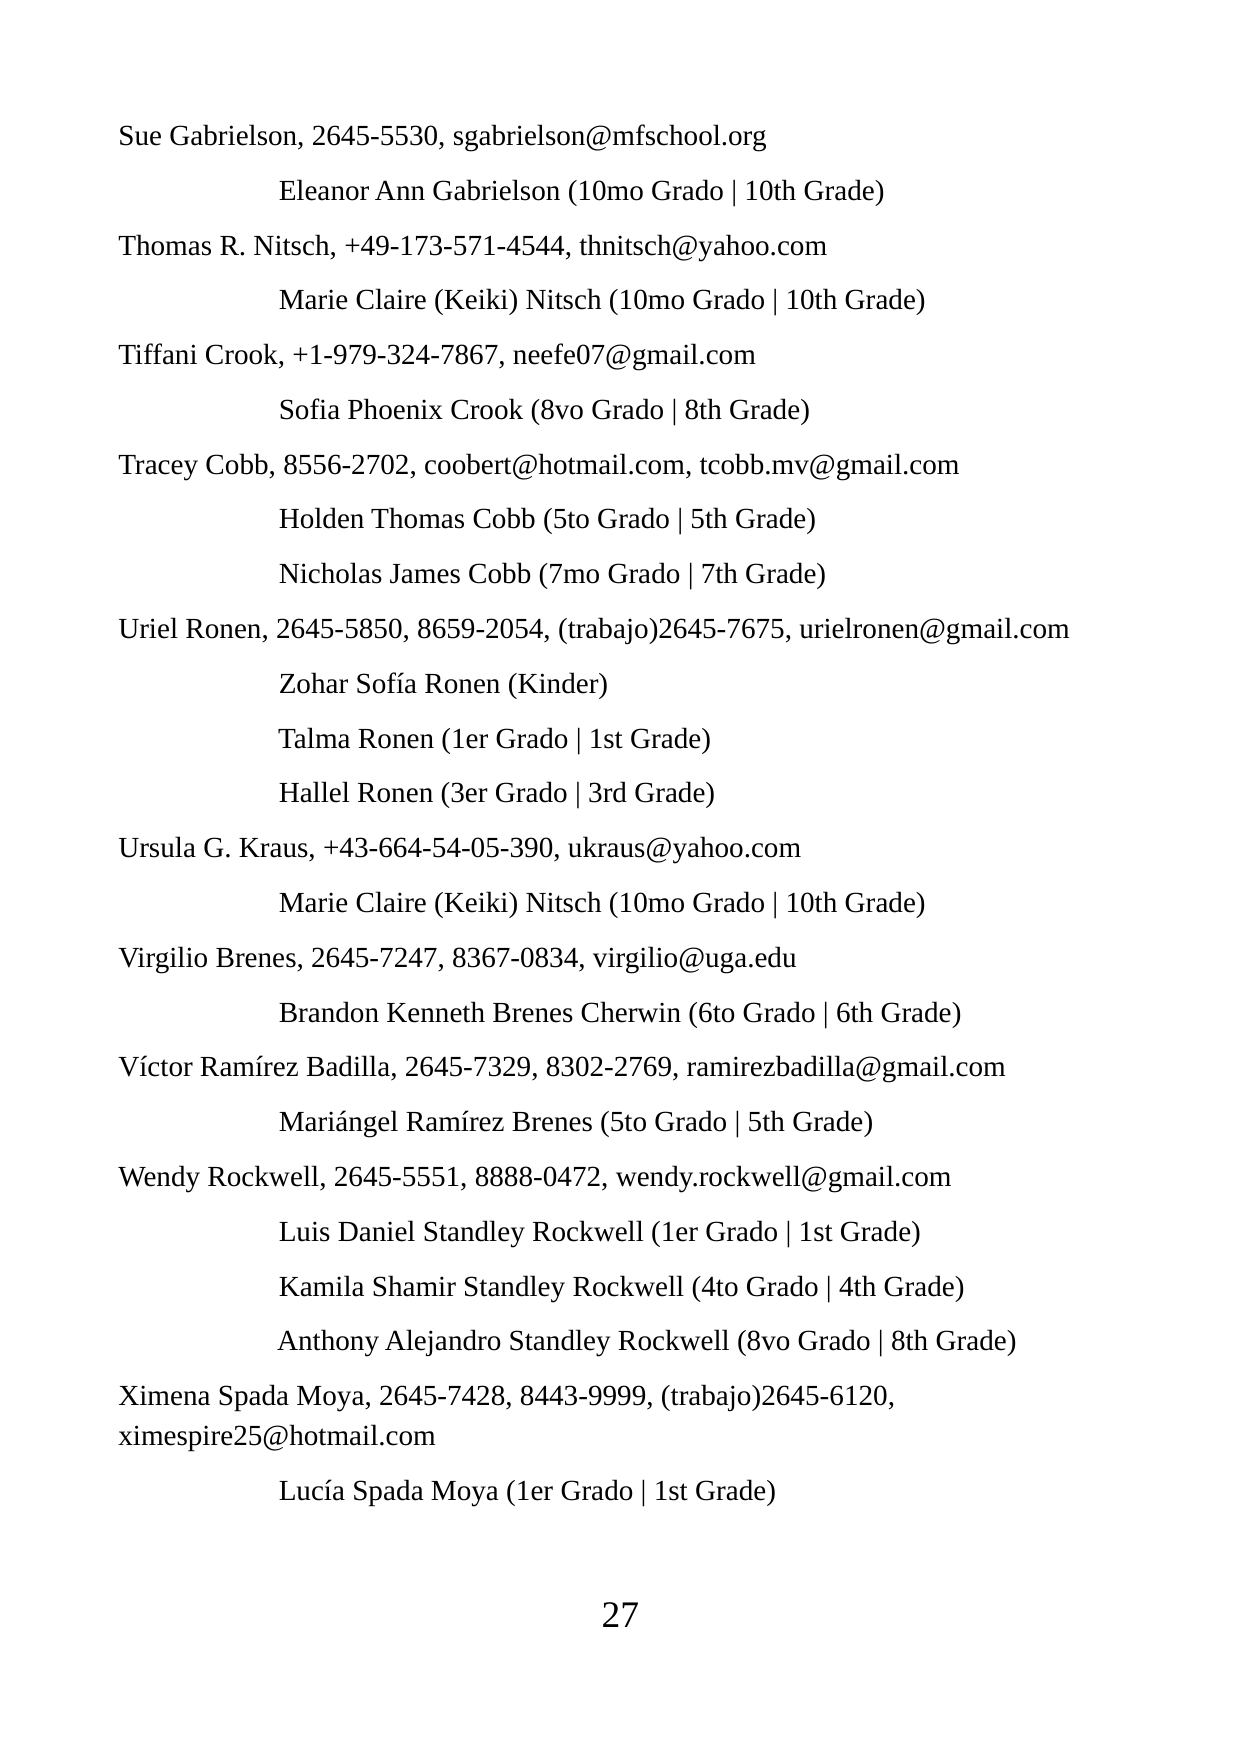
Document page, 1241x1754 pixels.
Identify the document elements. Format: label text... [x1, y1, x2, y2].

text Eleanor Ann Gabrielson (10mo Grado | 10th Grade) [118, 173, 1122, 206]
text Nicholas James Cobb (7mo Grado | 7th Grade) [118, 556, 1122, 590]
text Uriel Ronen, 2645-5850, 8659-2054, (trabajo)2645-7675, urielronen@gmail.com [118, 611, 1122, 645]
text Thomas R. Nitsch, +49-173-571-4544, thnitsch@yahoo.com [118, 228, 1122, 261]
text Hallel Ronen (3er Grado | 3rd Grade) [118, 776, 1122, 809]
text Wendy Rockwell, 2645-5551, 8888-0472, wendy.rockwell@gmail.com [118, 1159, 1122, 1193]
text Tracey Cobb, 8556-2702, coobert@hotmail.com, tcobb.mv@gmail.com [118, 447, 1122, 480]
text Ursula G. Kraus, +43-664-54-05-390, ukraus@yahoo.com [118, 830, 1122, 864]
text Marie Claire (Keiki) Nitsch (10mo Grado | 10th Grade) [118, 885, 1122, 919]
text Luis Daniel Standley Rockwell (1er Grado | 1st Grade) [118, 1214, 1122, 1247]
text Sofia Phoenix Crook (8vo Grado | 8th Grade) [118, 392, 1122, 426]
text Sue Gabrielson, 2645-5530, sgabrielson@mfschool.org [118, 118, 1122, 152]
text Marie Claire (Keiki) Nitsch (10mo Grado | 10th Grade) [118, 282, 1122, 316]
text Tiffani Crook, +1-979-324-7867, neefe07@gmail.com [118, 337, 1122, 371]
text Lucía Spada Moya (1er Grado | 1st Grade) [118, 1473, 1122, 1507]
text Holden Thomas Cobb (5to Grado | 5th Grade) [118, 502, 1122, 535]
text Ximena Spada Moya, 2645-7428, 8443-9999, (trabajo)2645-6120, ximespire25@hotmail.com [118, 1378, 1122, 1452]
text Talma Ronen (1er Grado | 1st Grade) [118, 721, 1122, 754]
text Brandon Kenneth Brenes Cherwin (6to Grado | 6th Grade) [118, 995, 1122, 1028]
text Anthony Alejandro Standley Rockwell (8vo Grado | 8th Grade) [118, 1323, 1122, 1357]
text Víctor Ramírez Badilla, 2645-7329, 8302-2769, ramirezbadilla@gmail.com [118, 1049, 1122, 1083]
text Zohar Sofía Ronen (Kinder) [118, 666, 1122, 699]
text Mariángel Ramírez Brenes (5to Grado | 5th Grade) [118, 1104, 1122, 1138]
text Virgilio Brenes, 2645-7247, 8367-0834, virgilio@uga.edu [118, 940, 1122, 973]
text Kamila Shamir Standley Rockwell (4to Grado | 4th Grade) [118, 1269, 1122, 1302]
